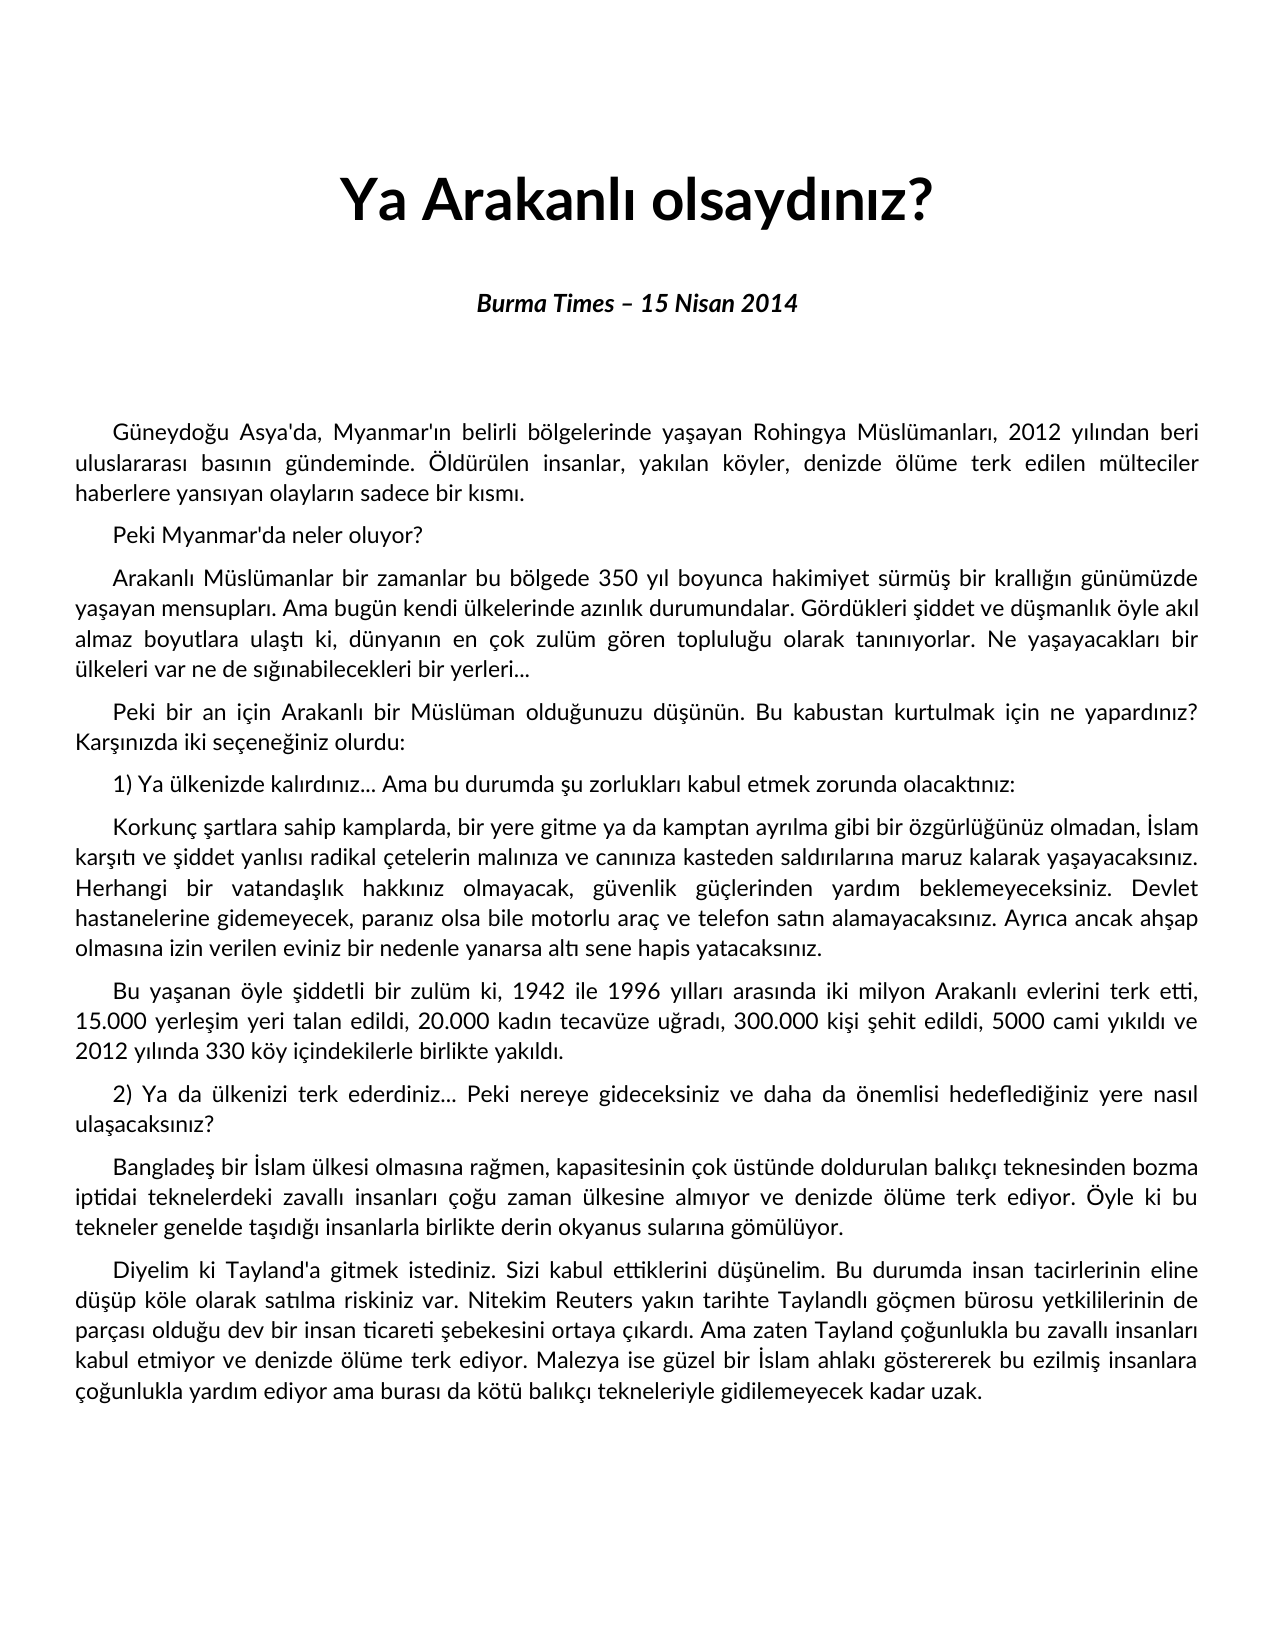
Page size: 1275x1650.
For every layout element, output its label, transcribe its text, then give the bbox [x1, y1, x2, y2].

text Diyelim ki Tayland'a gitmek istediniz. Sizi kabul ettiklerini düşünelim. Bu durumda insan tacirlerinin eline düşüp köle olarak satılma riskiniz var. Nitekim Reuters yakın tarihte Taylandlı göçmen bürosu yetkililerinin de parçası olduğu dev bir insan ticareti şebekesini ortaya çıkardı. Ama zaten Tayland çoğunlukla bu zavallı insanları kabul etmiyor ve denizde ölüme terk ediyor. Malezya ise güzel bir İslam ahlakı göstererek bu ezilmiş insanlara çoğunlukla yardım ediyor ama burası da kötü balıkçı tekneleriyle gidilemeyecek kadar uzak. [75, 1256, 1200, 1404]
text Peki Myanmar'da neler oluyor? [75, 521, 1200, 549]
text Bangladeş bir İslam ülkesi olmasına rağmen, kapasitesinin çok üstünde doldurulan balıkçı teknesinden bozma iptidai teknelerdeki zavallı insanları çoğu zaman ülkesine almıyor ve denizde ölüme terk ediyor. Öyle ki bu tekneler genelde taşıdığı insanlarla birlikte derin okyanus sularına gömülüyor. [75, 1152, 1200, 1240]
text Güneydoğu Asya'da, Myanmar'ın belirli bölgelerinde yaşayan Rohingya Müslümanları, 2012 yılından beri uluslararası basının gündeminde. Öldürülen insanlar, yakılan köyler, denizde ölüme terk edilen mülteciler haberlere yansıyan olayların sadece bir kısmı. [75, 418, 1200, 506]
text Arakanlı Müslümanlar bir zamanlar bu bölgede 350 yıl boyunca hakimiyet sürmüş bir krallığın günümüzde yaşayan mensupları. Ama bugün kendi ülkelerinde azınlık durumundalar. Gördükleri şiddet ve düşmanlık öyle akıl almaz boyutlara ulaştı ki, dünyanın en çok zulüm gören topluluğu olarak tanınıyorlar. Ne yaşayacakları bir ülkeleri var ne de sığınabilecekleri bir yerleri... [75, 564, 1200, 682]
text Korkunç şartlara sahip kamplarda, bir yere gitme ya da kamptan ayrılma gibi bir özgürlüğünüz olmadan, İslam karşıtı ve şiddet yanlısı radikal çetelerin malınıza ve canınıza kasteden saldırılarına maruz kalarak yaşayacaksınız. Herhangi bir vatandaşlık hakkınız olmayacak, güvenlik güçlerinden yardım beklemeyeceksiniz. Devlet hastanelerine gidemeyecek, paranız olsa bile motorlu araç ve telefon satın alamayacaksınız. Ayrıca ancak ahşap olmasına izin verilen eviniz bir nedenle yanarsa altı sene hapis yatacaksınız. [75, 813, 1200, 961]
text 1) Ya ülkenizde kalırdınız... Ama bu durumda şu zorlukları kabul etmek zorunda olacaktınız: [75, 770, 1200, 798]
text Peki bir an için Arakanlı bir Müslüman olduğunuzu düşünün. Bu kabustan kurtulmak için ne yapardınız? Karşınızda iki seçeneğiniz olurdu: [75, 697, 1200, 755]
text Bu yaşanan öyle şiddetli bir zulüm ki, 1942 ile 1996 yılları arasında iki milyon Arakanlı evlerini terk etti, 15.000 yerleşim yeri talan edildi, 20.000 kadın tecavüze uğradı, 300.000 kişi şehit edildi, 5000 cami yıkıldı ve 2012 yılında 330 köy içindekilerle birlikte yakıldı. [75, 976, 1200, 1064]
text Burma Times – 15 Nisan 2014 [75, 288, 1200, 318]
subtitle Ya Arakanlı olsaydınız? [75, 162, 1200, 232]
text 2) Ya da ülkenizi terk ederdiniz... Peki nereye gideceksiniz ve daha da önemlisi hedeflediğiniz yere nasıl ulaşacaksınız? [75, 1079, 1200, 1137]
